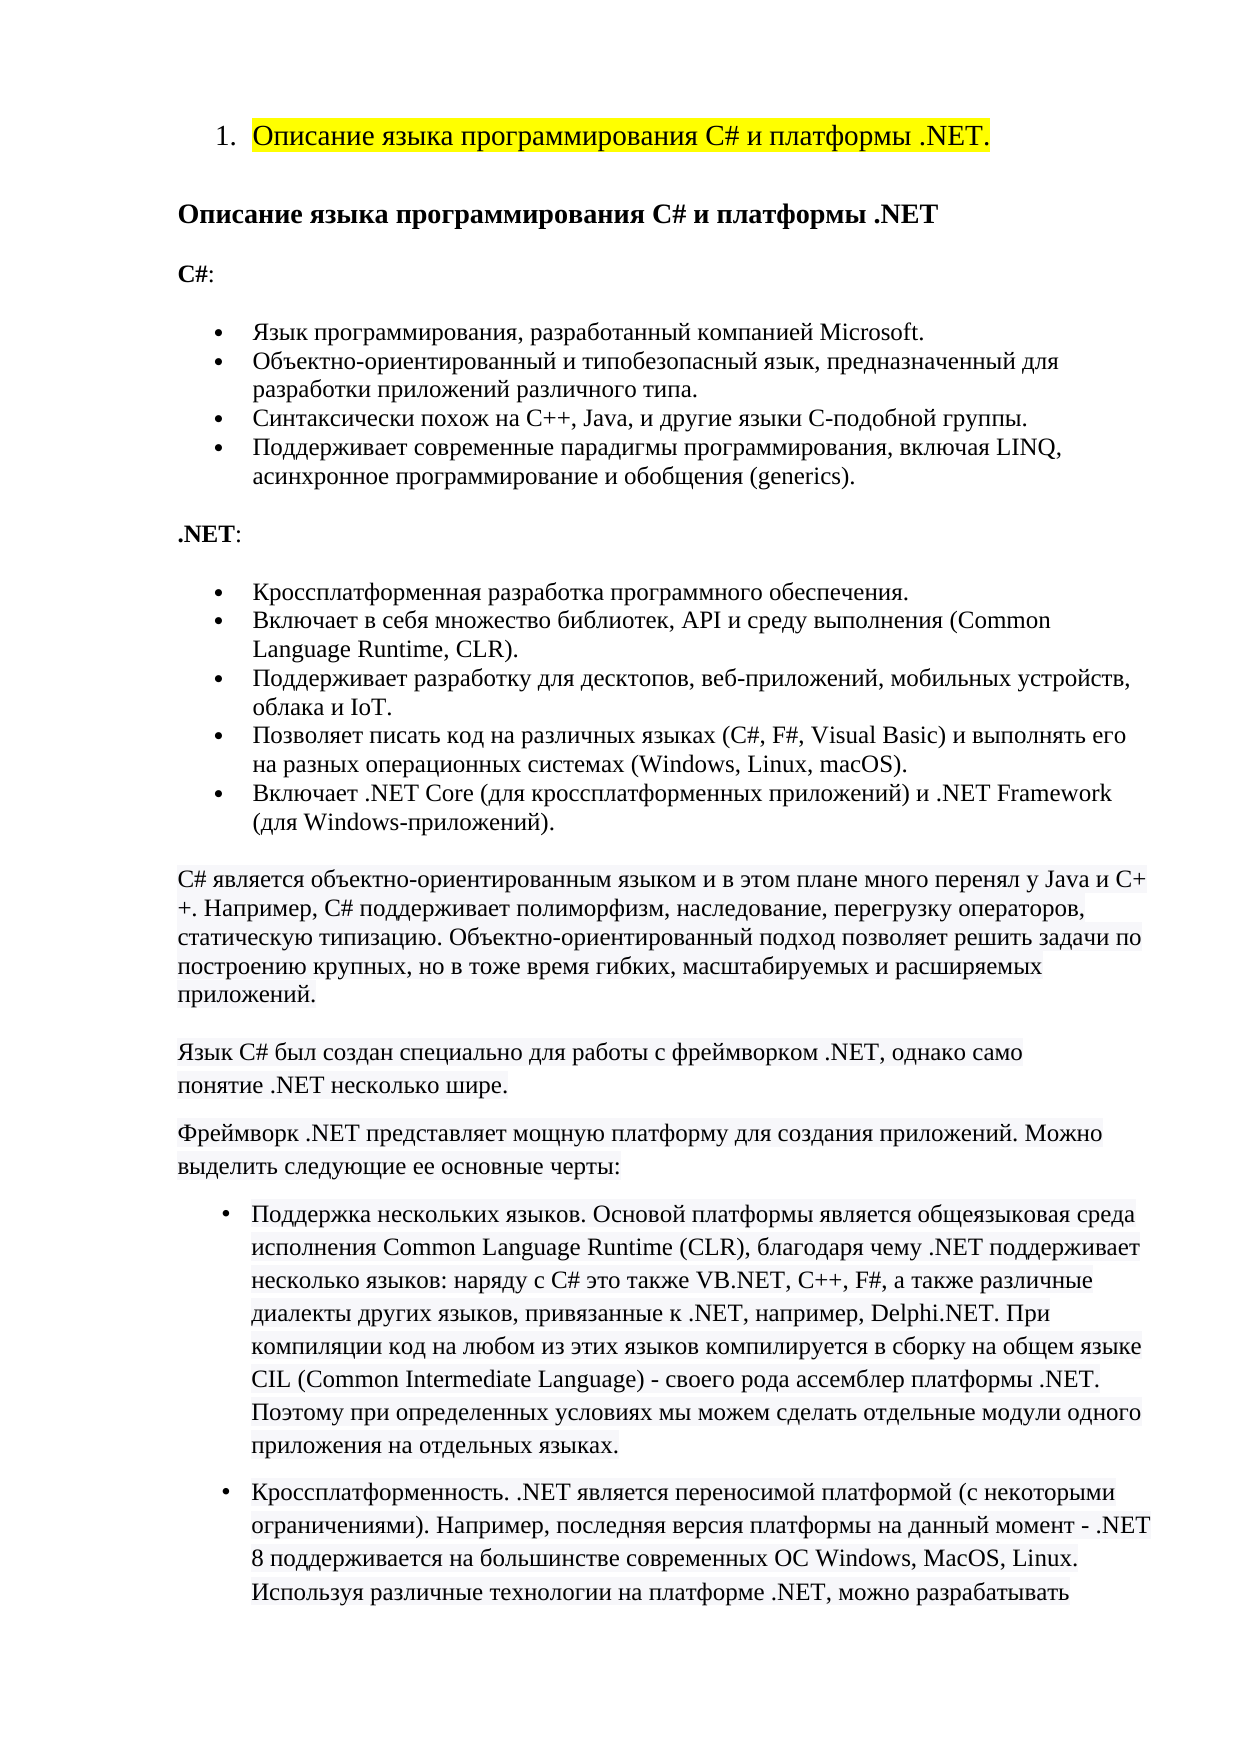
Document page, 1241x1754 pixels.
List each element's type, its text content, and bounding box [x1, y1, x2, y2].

text .NET: [177, 519, 1152, 547]
list Кроссплатформенная разработка программного обеспечения. [215, 577, 1152, 605]
list Поддержка нескольких языков. Основой платформы является общеязыковая среда исполнения Common Language Runtime (CLR), благодаря чему .NET поддерживает несколько языков: наряду с C# это также VB.NET, C++, F#, а также различные диалекты других языков, привязанные к .NET, например, Delphi.NET. При компиляции код на любом из этих языков компилируется в сборку на общем языке CIL (Common Intermediate Language) - своего рода ассемблер платформы .NET. Поэтому при определенных условиях мы можем сделать отдельные модули одного приложения на отдельных языках. [222, 1199, 1152, 1459]
list Синтаксически похож на C++, Java, и другие языки C-подобной группы. [215, 403, 1152, 432]
list Описание языка программирования С# и платформы .NET. [215, 118, 1152, 152]
list Поддерживает разработку для десктопов, веб-приложений, мобильных устройств, облака и IoT. [215, 663, 1152, 720]
text Фреймворк .NET представляет мощную платформу для создания приложений. Можно выделить следующие ее основные черты: [177, 1118, 1152, 1180]
list Позволяет писать код на различных языках (C#, F#, Visual Basic) и выполнять его на разных операционных системах (Windows, Linux, macOS). [215, 720, 1152, 778]
subtitle Описание языка программирования C# и платформы .NET [177, 198, 1152, 230]
text Язык C# был создан специально для работы с фреймворком .NET, однако само понятие .NET несколько шире. [177, 1037, 1152, 1099]
text C#: [177, 259, 1152, 288]
text C# является объектно-ориентированным языком и в этом плане много перенял у Java и С++. Например, C# поддерживает полиморфизм, наследование, перегрузку операторов, статическую типизацию. Объектно-ориентированный подход позволяет решить задачи по построению крупных, но в тоже время гибких, масштабируемых и расширяемых приложений. [177, 864, 1152, 1008]
list Кроссплатформенность. .NET является переносимой платформой (с некоторыми ограничениями). Например, последняя версия платформы на данный момент - .NET 8 поддерживается на большинстве современных ОС Windows, MacOS, Linux. Используя различные технологии на платформе .NET, можно разрабатывать [222, 1477, 1152, 1605]
list Язык программирования, разработанный компанией Microsoft. [215, 317, 1152, 346]
list Включает .NET Core (для кроссплатформенных приложений) и .NET Framework (для Windows-приложений). [215, 778, 1152, 835]
list Включает в себя множество библиотек, API и среду выполнения (Common Language Runtime, CLR). [215, 605, 1152, 663]
list Поддерживает современные парадигмы программирования, включая LINQ, асинхронное программирование и обобщения (generics). [215, 432, 1152, 489]
list Объектно-ориентированный и типобезопасный язык, предназначенный для разработки приложений различного типа. [215, 346, 1152, 403]
